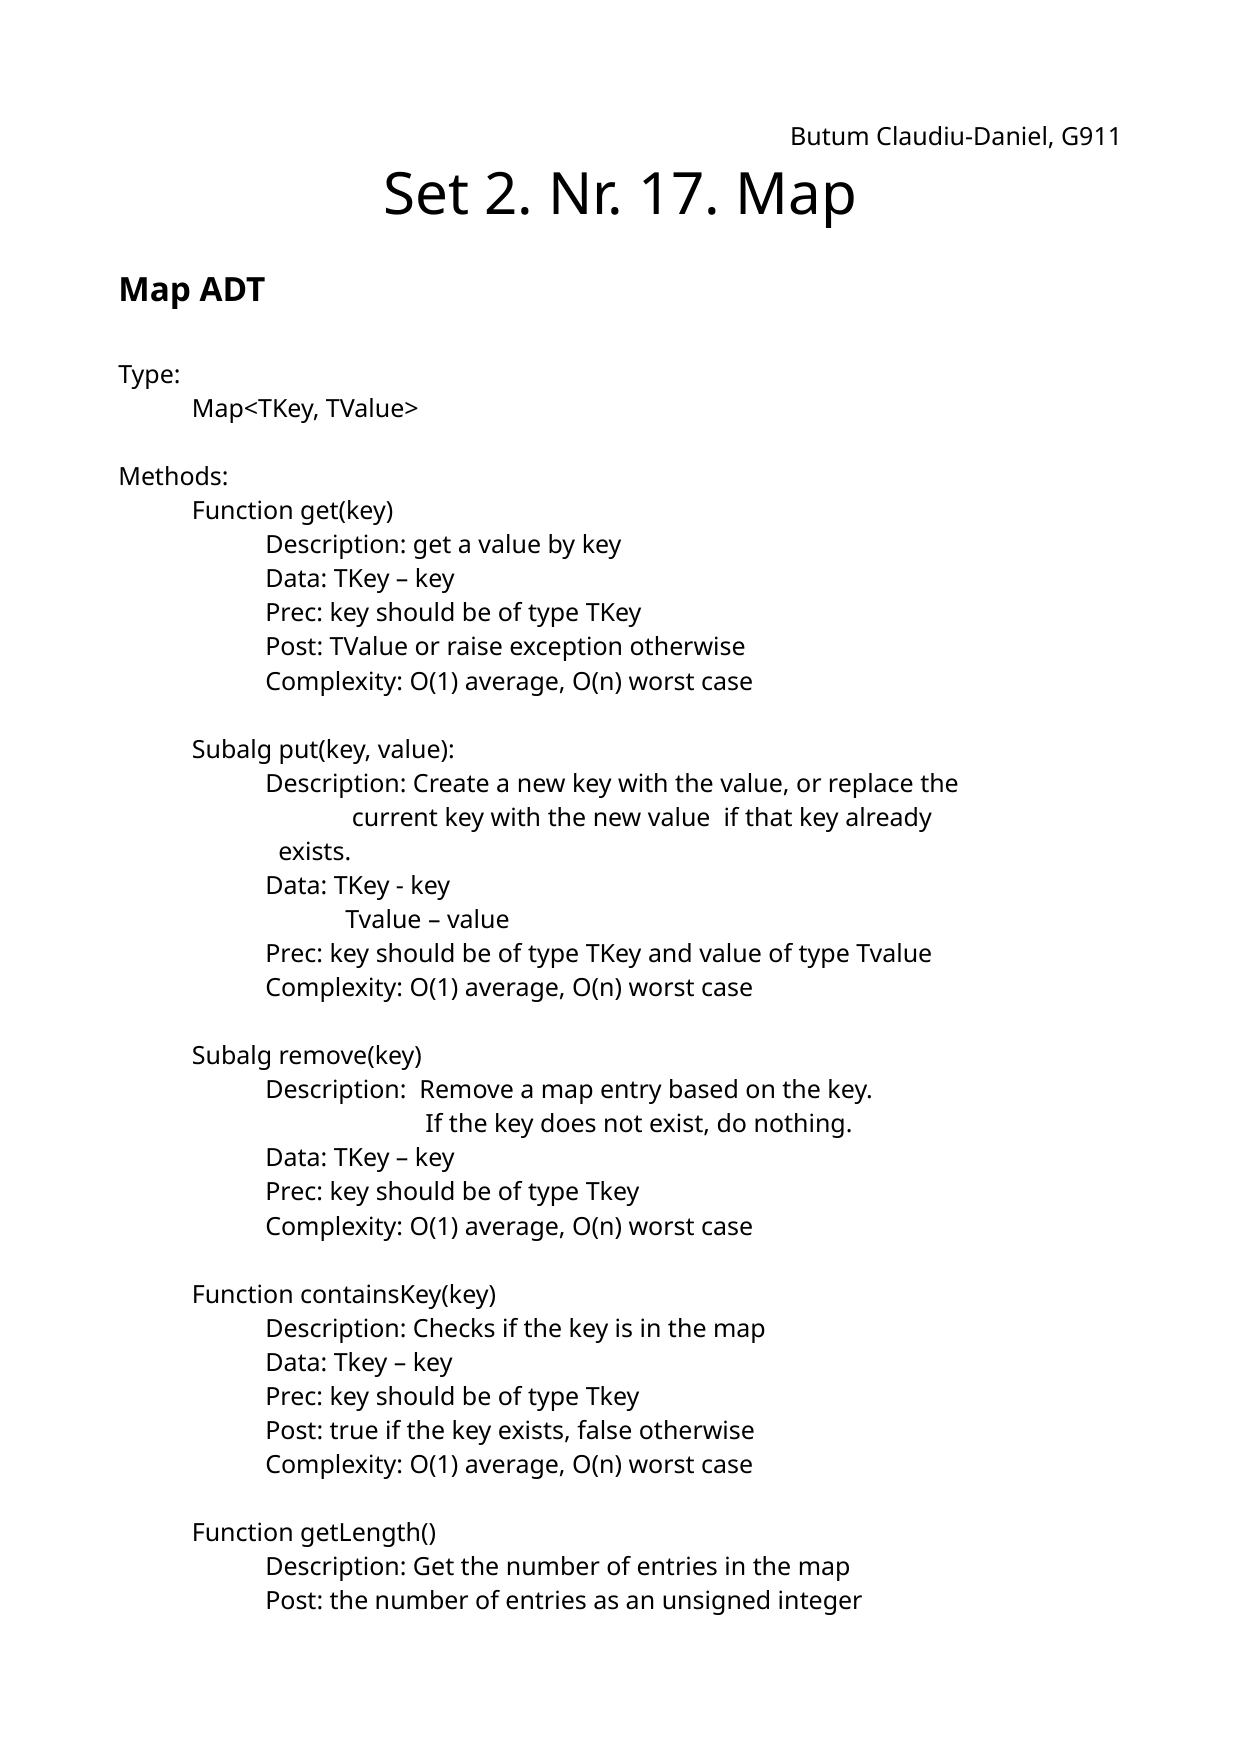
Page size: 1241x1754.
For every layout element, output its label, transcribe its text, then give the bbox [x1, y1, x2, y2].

text Description: Remove a map entry based on the key. [118, 1072, 1122, 1106]
text Butum Claudiu-Daniel, G911 [118, 118, 1122, 152]
text Description: get a value by key [118, 527, 1122, 561]
text Set 2. Nr. 17. Map [118, 152, 1122, 232]
text Post: true if the key exists, false otherwise [118, 1412, 1122, 1447]
text Description: Get the number of entries in the map [118, 1549, 1122, 1583]
text Map ADT [118, 266, 1122, 311]
text Type: [118, 357, 1122, 391]
text Post: the number of entries as an unsigned integer [118, 1583, 1122, 1617]
text Data: Tkey – key [118, 1344, 1122, 1378]
text Prec: key should be of type TKey and value of type Tvalue [118, 936, 1122, 970]
text Prec: key should be of type TKey [118, 595, 1122, 629]
text Description: Create a new key with the value, or replace the current key with the new value if that key already exists. [118, 765, 1122, 867]
text Complexity: O(1) average, O(n) worst case [118, 663, 1122, 697]
text Data: TKey – key [118, 1140, 1122, 1174]
text Function containsKey(key) [118, 1276, 1122, 1310]
text Map<TKey, TValue> [118, 391, 1122, 425]
text Tvalue – value [118, 902, 1122, 936]
text Prec: key should be of type Tkey [118, 1378, 1122, 1412]
text Prec: key should be of type Tkey [118, 1174, 1122, 1208]
text Function get(key) [118, 493, 1122, 527]
text Data: TKey - key [118, 867, 1122, 902]
text Complexity: O(1) average, O(n) worst case [118, 1447, 1122, 1481]
text Description: Checks if the key is in the map [118, 1310, 1122, 1344]
text Methods: [118, 459, 1122, 493]
text Data: TKey – key [118, 561, 1122, 595]
text Function getLength() [118, 1515, 1122, 1549]
text Post: TValue or raise exception otherwise [118, 629, 1122, 663]
text Complexity: O(1) average, O(n) worst case [118, 970, 1122, 1004]
text Complexity: O(1) average, O(n) worst case [118, 1208, 1122, 1242]
text If the key does not exist, do nothing. [118, 1106, 1122, 1140]
text Subalg remove(key) [118, 1038, 1122, 1072]
text Subalg put(key, value): [118, 731, 1122, 765]
